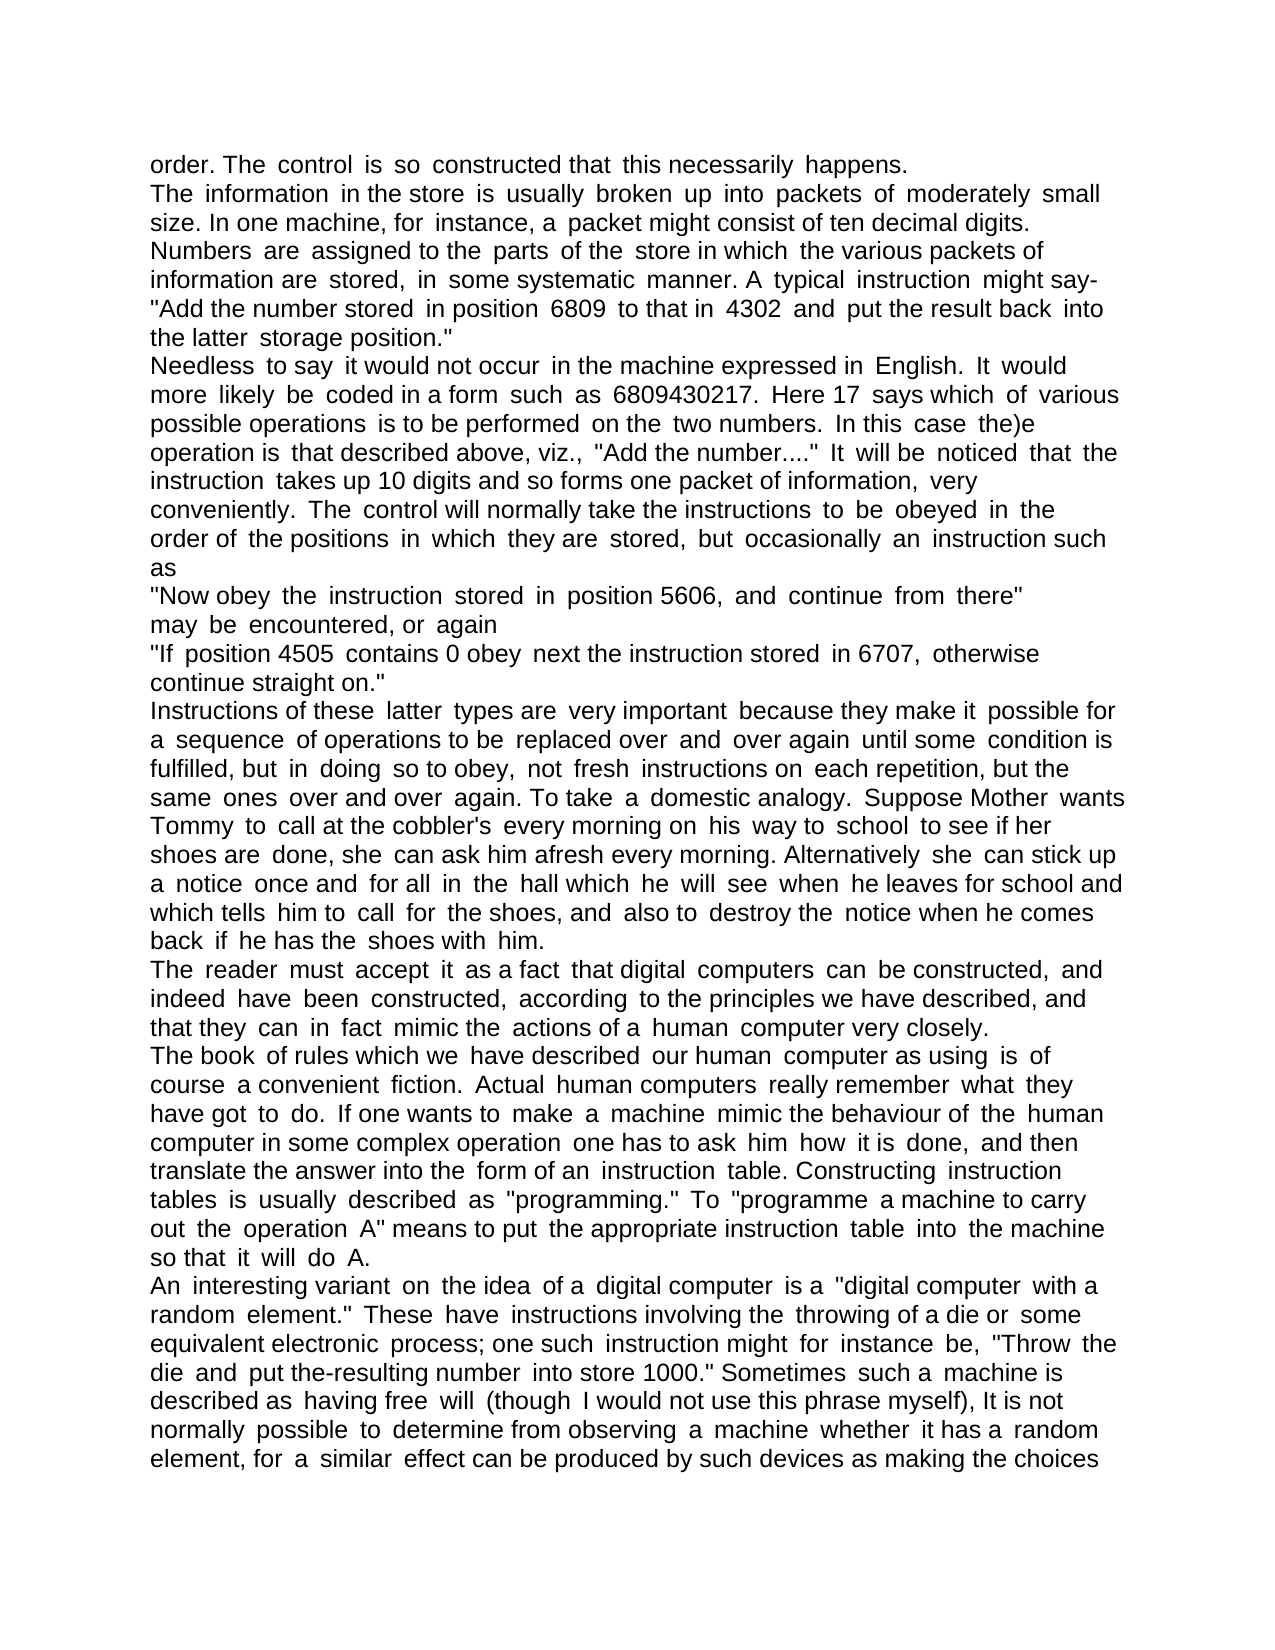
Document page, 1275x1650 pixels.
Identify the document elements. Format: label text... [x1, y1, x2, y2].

text "If position 4505 contains 0 obey next the instruction stored in 6707, otherwise continue straight on." [150, 639, 1125, 696]
text "Now obey the instruction stored in position 5606, and continue from there" [150, 581, 1125, 610]
text Instructions of these latter types are very important because they make it possible for a sequence of operations to be replaced over and over again until some condition is fulfilled, but in doing so to obey, not fresh instructions on each repetition, but the same ones over and over again. To take a domestic analogy. Suppose Mother wants Tommy to call at the cobbler's every morning on his way to school to see if her shoes are done, she can ask him afresh every morning. Alternatively she can stick up a notice once and for all in the hall which he will see when he leaves for school and which tells him to call for the shoes, and also to destroy the notice when he comes back if he has the shoes with him. [150, 696, 1125, 955]
text The information in the store is usually broken up into packets of moderately small size. In one machine, for instance, a packet might consist of ten decimal digits. Numbers are assigned to the parts of the store in which the various packets of information are stored, in some systematic manner. A typical instruction might say- [150, 179, 1125, 294]
text Needless to say it would not occur in the machine expressed in English. It would more likely be coded in a form such as 6809430217. Here 17 says which of various possible operations is to be performed on the two numbers. In this case the)e operation is that described above, viz., "Add the number...." It will be noticed that the instruction takes up 10 digits and so forms one packet of information, very conveniently. The control will normally take the instructions to be obeyed in the order of the positions in which they are stored, but occasionally an instruction such as [150, 351, 1125, 581]
text The reader must accept it as a fact that digital computers can be constructed, and indeed have been constructed, according to the principles we have described, and that they can in fact mimic the actions of a human computer very closely. [150, 955, 1125, 1041]
text The book of rules which we have described our human computer as using is of course a convenient fiction. Actual human computers really remember what they have got to do. If one wants to make a machine mimic the behaviour of the human computer in some complex operation one has to ask him how it is done, and then translate the answer into the form of an instruction table. Constructing instruction tables is usually described as "programming." To "programme a machine to carry out the operation A" means to put the appropriate instruction table into the machine so that it will do A. [150, 1041, 1125, 1271]
text "Add the number stored in position 6809 to that in 4302 and put the result back into the latter storage position." [150, 294, 1125, 351]
text order. The control is so constructed that this necessarily happens. [150, 150, 1125, 179]
text An interesting variant on the idea of a digital computer is a "digital computer with a random element." These have instructions involving the throwing of a die or some equivalent electronic process; one such instruction might for instance be, "Throw the die and put the-resulting number into store 1000." Sometimes such a machine is described as having free will (though I would not use this phrase myself), It is not normally possible to determine from observing a machine whether it has a random element, for a similar effect can be produced by such devices as making the choices [150, 1271, 1125, 1472]
text may be encountered, or again [150, 610, 1125, 639]
